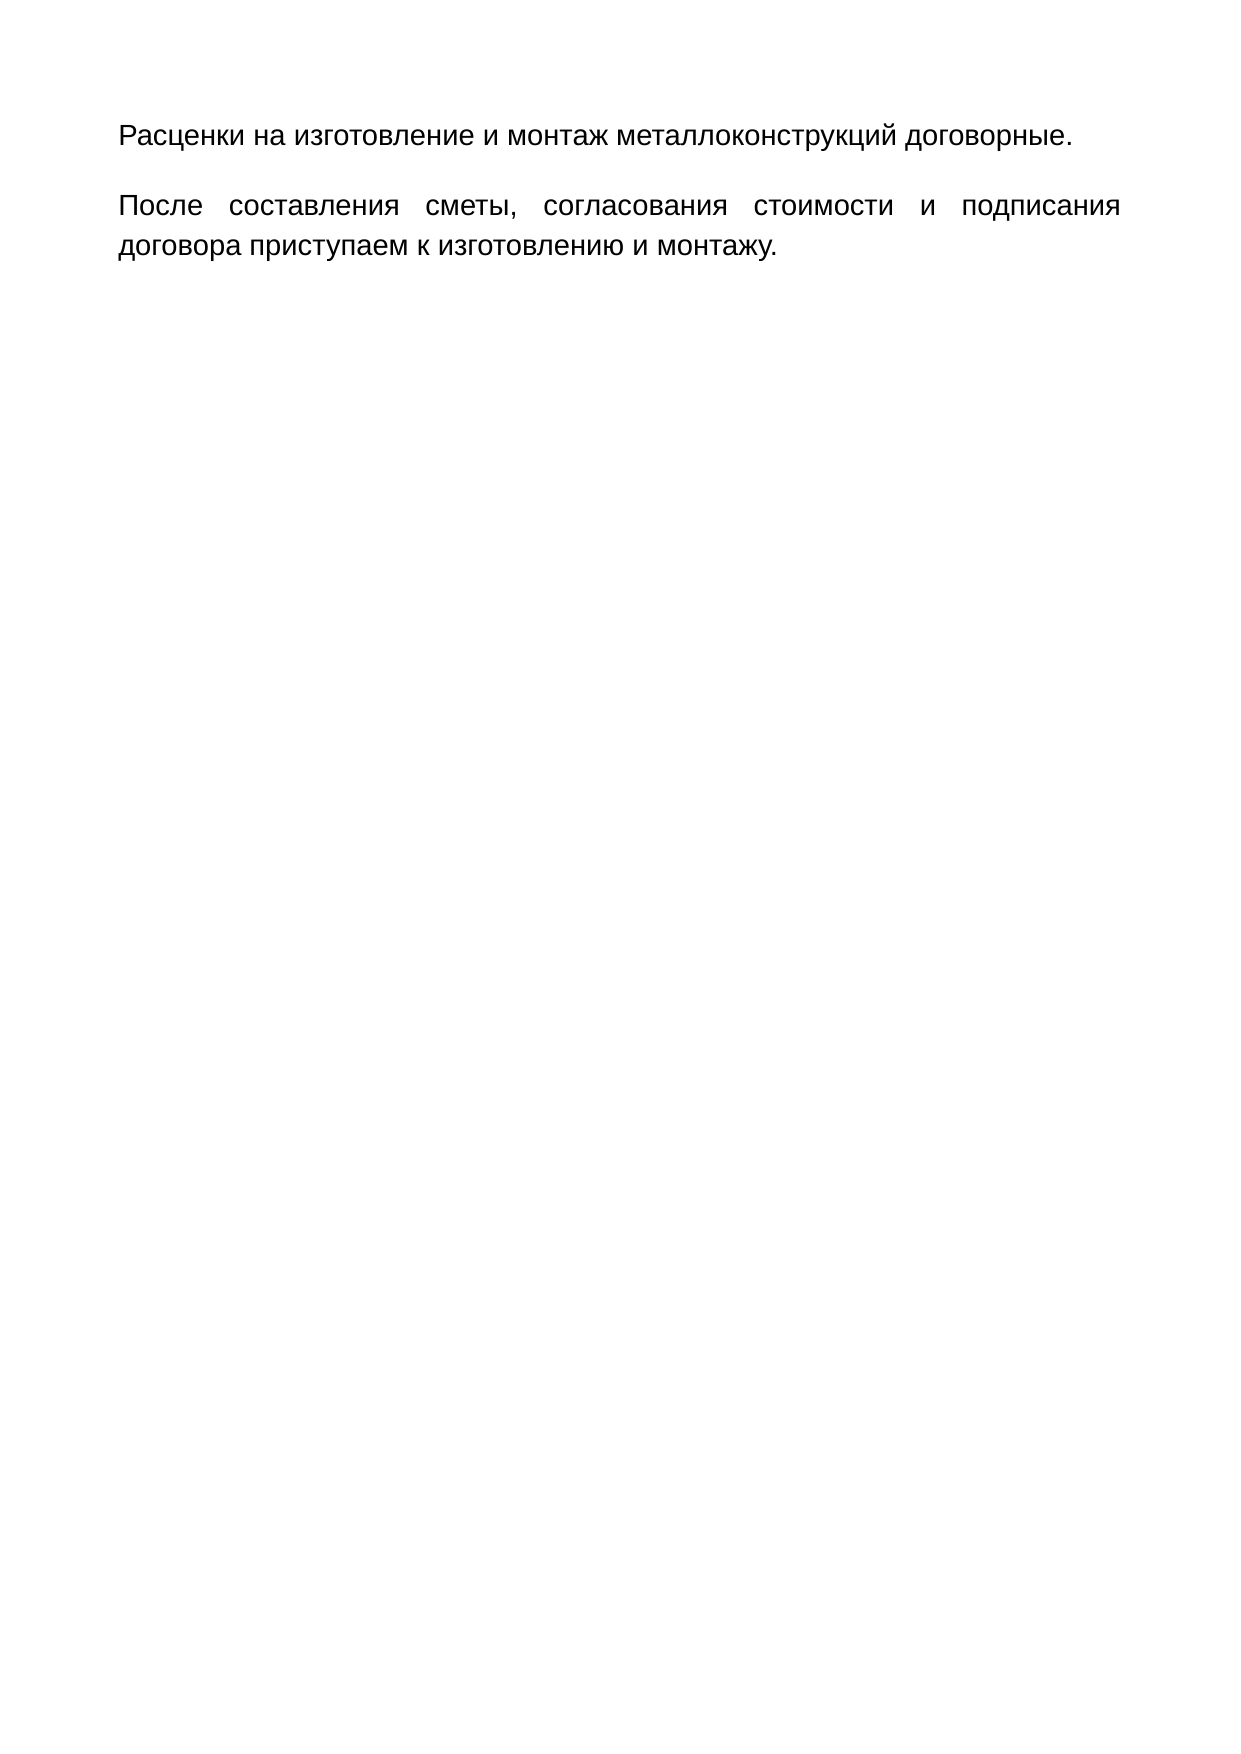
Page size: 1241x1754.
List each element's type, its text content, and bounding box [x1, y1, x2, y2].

text Расценки на изготовление и монтаж металлоконструкций договорные. [118, 118, 1122, 152]
text После составления сметы, согласования стоимости и подписания договора приступаем к изготовлению и монтажу. [118, 188, 1122, 262]
